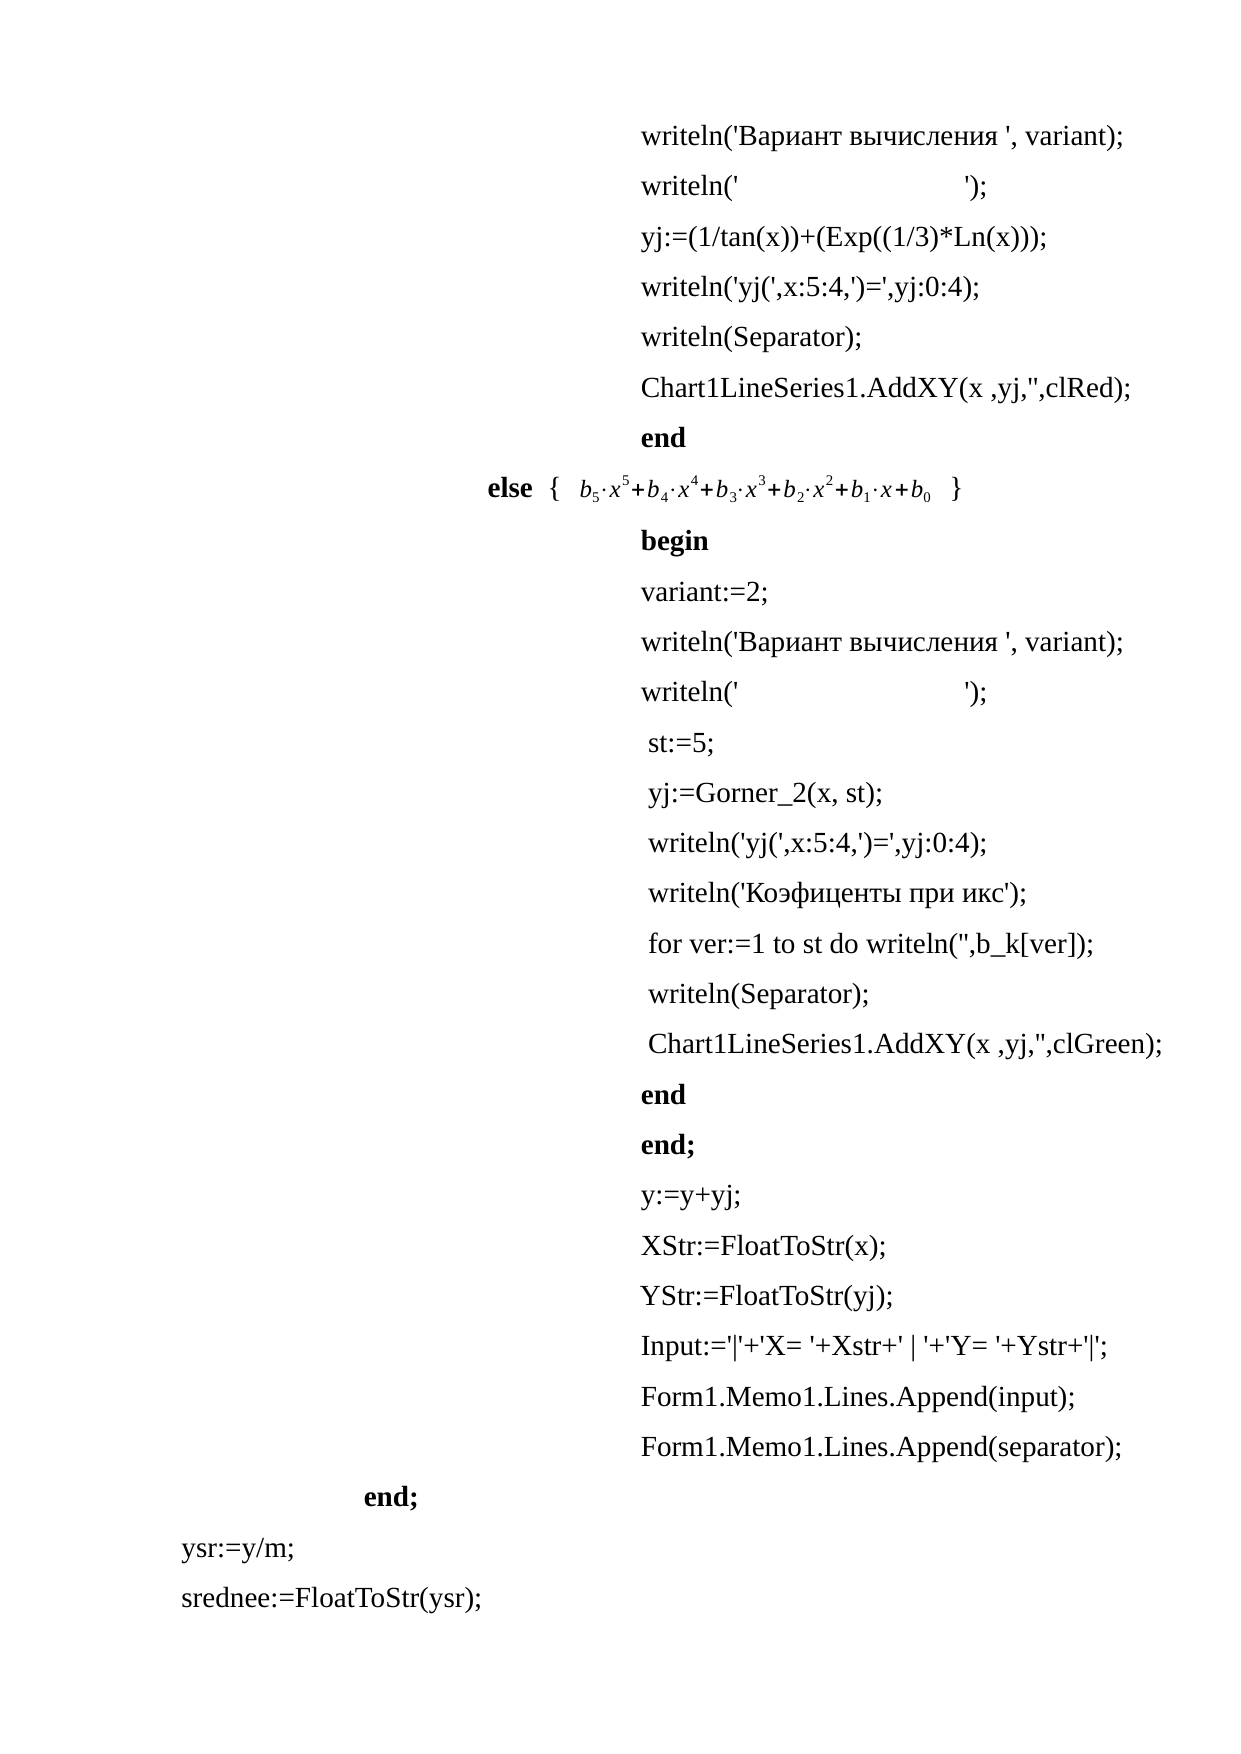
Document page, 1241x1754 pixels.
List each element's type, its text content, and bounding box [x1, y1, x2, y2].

text y:=y+yj; [181, 1177, 1185, 1211]
text YStr:=FloatToStr(yj); [181, 1278, 1185, 1312]
text variant:=2; [181, 574, 1185, 607]
text else {} [181, 470, 1185, 507]
text writeln('Коэфиценты при икс'); [181, 876, 1185, 909]
text ysr:=y/m; [181, 1530, 1185, 1563]
text st:=5; [181, 725, 1185, 758]
text writeln(Separator); [181, 319, 1185, 353]
text end; [181, 1479, 1185, 1513]
text writeln(' '); [181, 168, 1185, 202]
text srednee:=FloatToStr(ysr); [181, 1580, 1185, 1613]
text XStr:=FloatToStr(x); [181, 1228, 1185, 1261]
text Chart1LineSeries1.AddXY(x ,yj,'',clRed); [181, 370, 1185, 403]
text writeln('Вариант вычисления ', variant); [181, 118, 1185, 152]
text writeln('yj(',x:5:4,')=',yj:0:4); [181, 825, 1185, 859]
text end [181, 1077, 1185, 1110]
text yj:=(1/tan(x))+(Exp((1/3)*Ln(x))); [181, 219, 1185, 252]
text Form1.Memo1.Lines.Append(separator); [181, 1429, 1185, 1463]
text yj:=Gorner_2(x, st); [181, 775, 1185, 808]
text writeln(Separator); [181, 976, 1185, 1010]
text for ver:=1 to st do writeln('',b_k[ver]); [181, 926, 1185, 959]
text Form1.Memo1.Lines.Append(input); [181, 1379, 1185, 1412]
text Chart1LineSeries1.AddXY(x ,yj,'',clGreen); [181, 1027, 1185, 1060]
text writeln('Вариант вычисления ', variant); [181, 624, 1185, 658]
text Input:='|'+'X= '+Xstr+' | '+'Y= '+Ystr+'|'; [181, 1328, 1185, 1362]
text writeln('yj(',x:5:4,')=',yj:0:4); [181, 269, 1185, 303]
text begin [181, 523, 1185, 557]
text end; [181, 1127, 1185, 1161]
text end [181, 420, 1185, 453]
text writeln(' '); [181, 674, 1185, 708]
